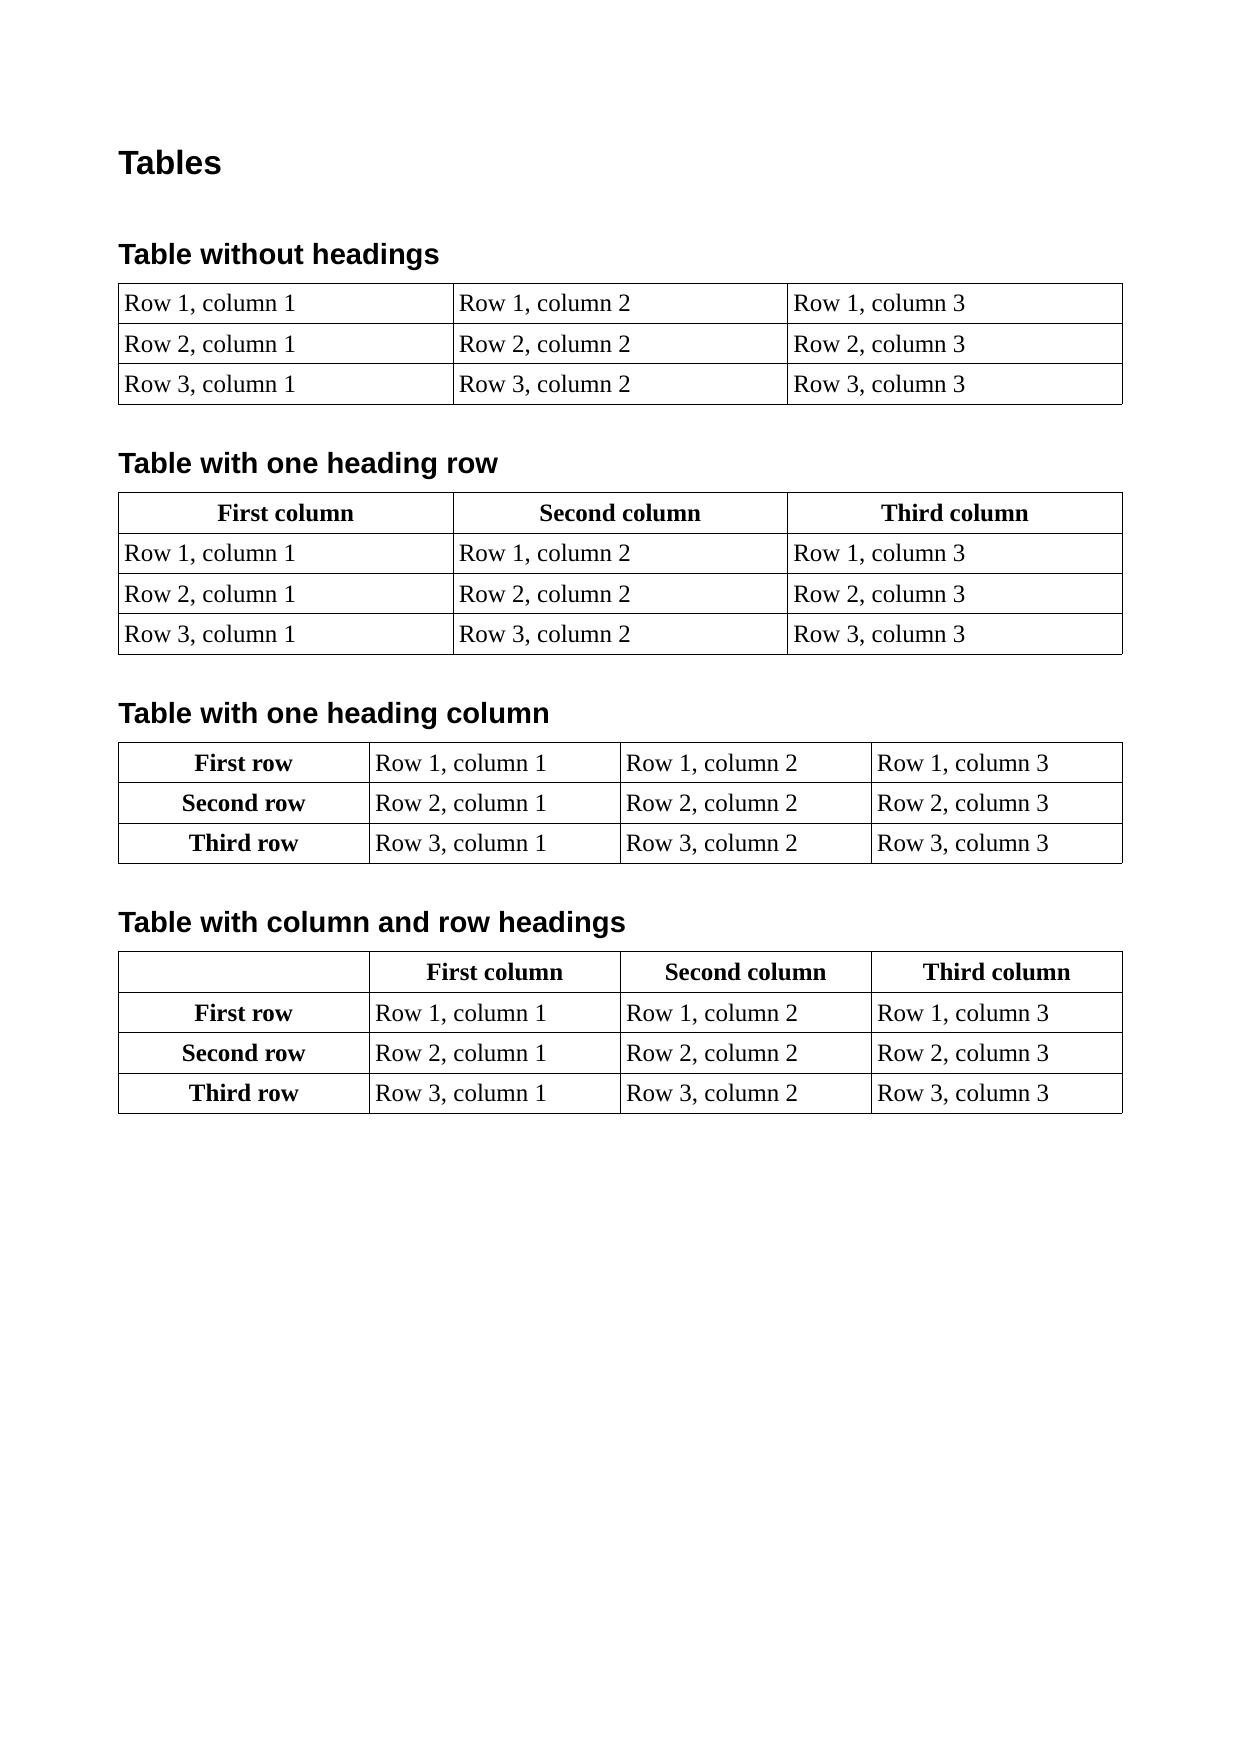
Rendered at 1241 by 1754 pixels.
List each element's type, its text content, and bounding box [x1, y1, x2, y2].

table_cell Row 2, column 1 [370, 783, 620, 823]
table_header First column [370, 952, 620, 992]
table_cell Row 1, column 1 [119, 534, 453, 573]
table_cell Row 1, column 2 [454, 534, 787, 573]
table_cell Third row [119, 1074, 369, 1113]
table_cell Row 1, column 2 [621, 993, 871, 1032]
table_cell Row 3, column 2 [454, 364, 787, 404]
table_cell Row 2, column 2 [454, 574, 787, 613]
table_cell Row 1, column 3 [788, 534, 1122, 573]
table_header Row 1, column 3 [872, 743, 1122, 782]
table_header First row [119, 743, 369, 782]
table_cell Row 2, column 1 [119, 574, 453, 613]
table_header Third column [788, 493, 1122, 532]
table_cell Third row [119, 824, 369, 863]
table_header Row 1, column 2 [621, 743, 871, 782]
table_cell Row 1, column 1 [370, 993, 620, 1032]
table_header Row 1, column 1 [370, 743, 620, 782]
table_cell Row 1, column 3 [872, 993, 1122, 1032]
table_header First column [119, 493, 453, 532]
table_cell Row 2, column 3 [872, 783, 1122, 823]
table_cell Row 2, column 1 [370, 1033, 620, 1072]
table_cell Row 3, column 3 [872, 1074, 1122, 1113]
subtitle Tables [118, 143, 1122, 182]
table_cell Row 2, column 3 [872, 1033, 1122, 1072]
table_cell Row 2, column 2 [454, 324, 787, 363]
table_cell Row 2, column 1 [119, 324, 453, 363]
table_cell Row 3, column 3 [788, 364, 1122, 404]
table_header Row 1, column 1 [119, 284, 453, 323]
table_header [119, 952, 369, 992]
table_cell Row 3, column 2 [454, 614, 787, 653]
table_header Second column [621, 952, 871, 992]
table_header Row 1, column 3 [788, 284, 1122, 323]
table_cell Second row [119, 1033, 369, 1072]
table_cell Row 2, column 2 [621, 783, 871, 823]
subtitle Table without headings [118, 237, 1122, 270]
table_cell Row 3, column 1 [119, 364, 453, 404]
table_cell Row 3, column 1 [370, 824, 620, 863]
table_cell Row 3, column 3 [788, 614, 1122, 653]
table_cell Row 2, column 2 [621, 1033, 871, 1072]
table_header Third column [872, 952, 1122, 992]
table_cell First row [119, 993, 369, 1032]
subtitle Table with one heading column [118, 696, 1122, 729]
subtitle Table with column and row headings [118, 906, 1122, 939]
table_header Row 1, column 2 [454, 284, 787, 323]
table_cell Row 3, column 1 [119, 614, 453, 653]
table_cell Row 2, column 3 [788, 574, 1122, 613]
table_cell Row 3, column 2 [621, 1074, 871, 1113]
table_cell Row 3, column 3 [872, 824, 1122, 863]
table_header Second column [454, 493, 787, 532]
table_cell Second row [119, 783, 369, 823]
table_cell Row 3, column 1 [370, 1074, 620, 1113]
subtitle Table with one heading row [118, 446, 1122, 480]
table_cell Row 3, column 2 [621, 824, 871, 863]
table_cell Row 2, column 3 [788, 324, 1122, 363]
